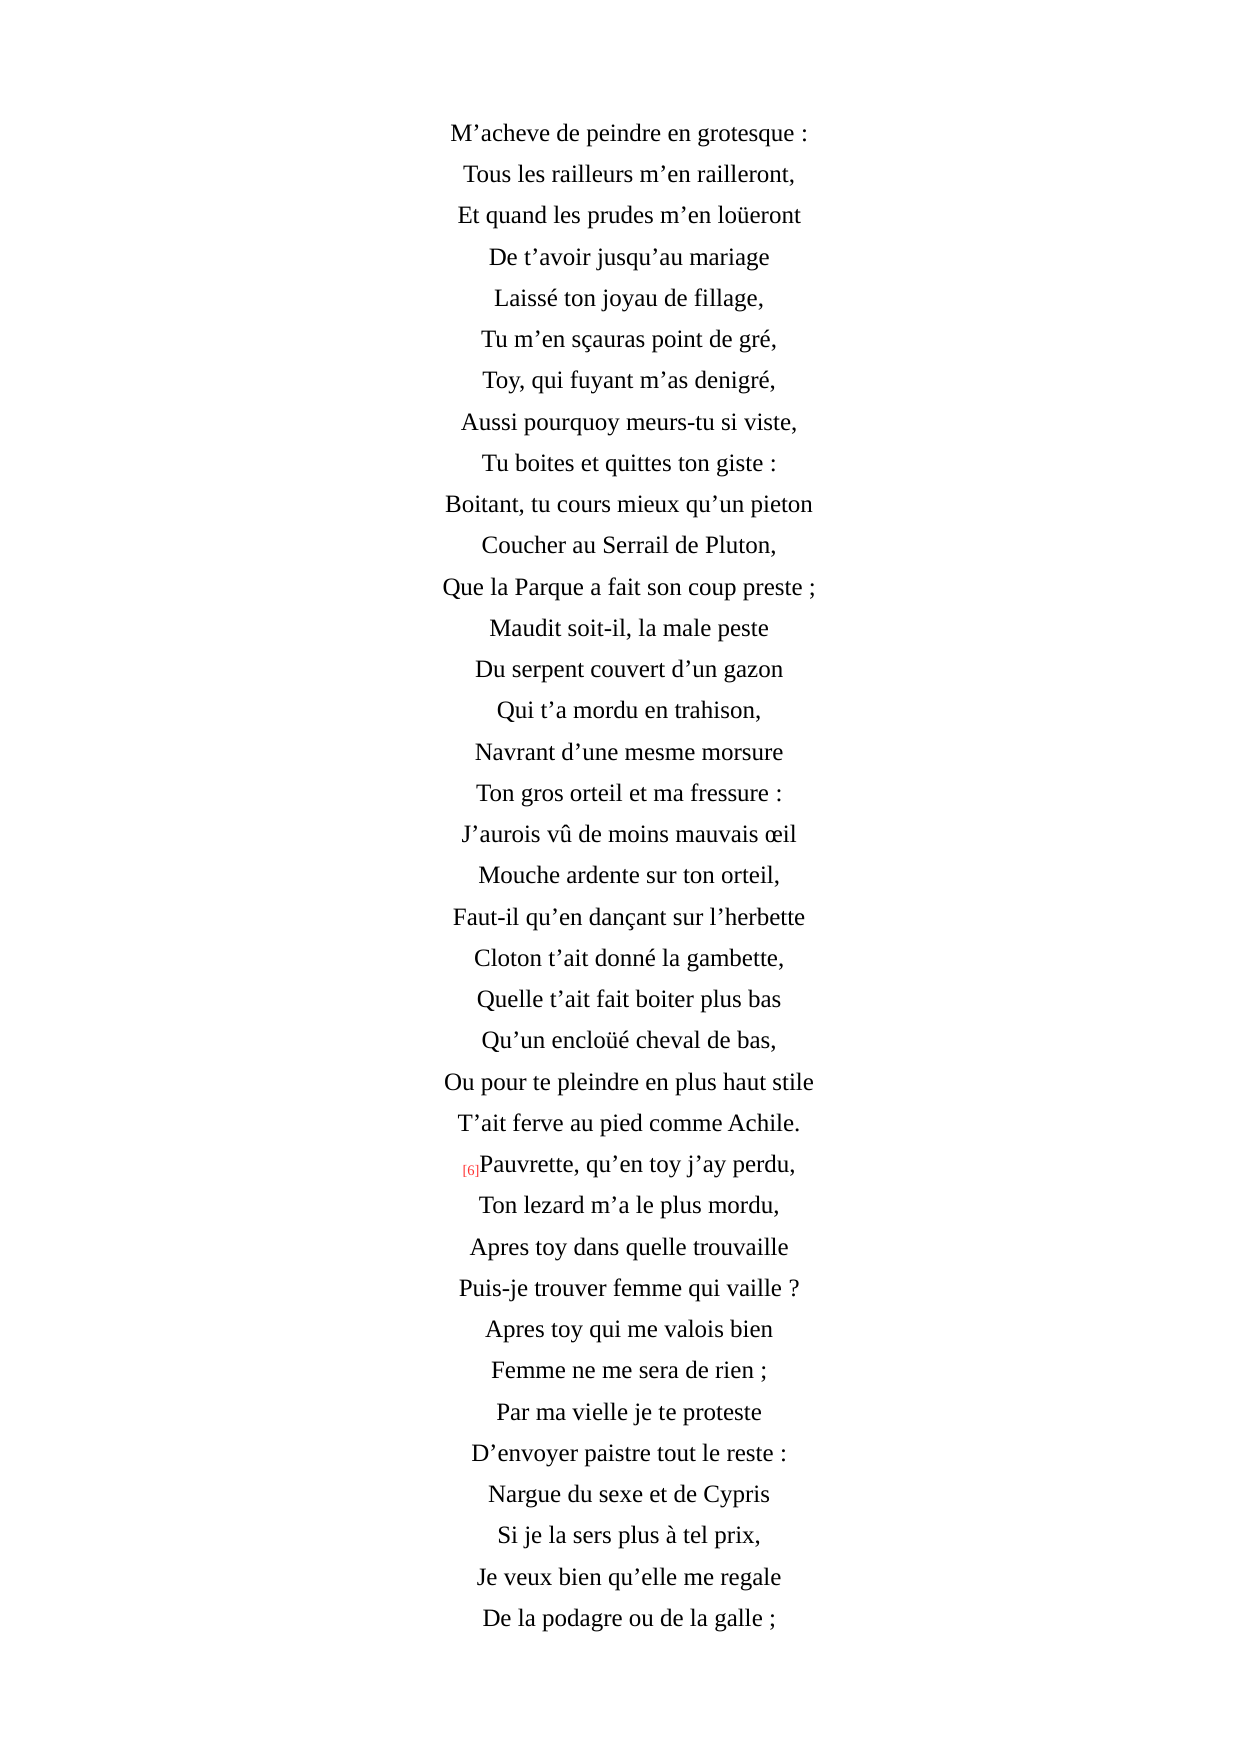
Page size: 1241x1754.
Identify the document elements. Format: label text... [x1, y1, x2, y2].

text Boitant, tu cours mieux qu’un pieton [118, 489, 1122, 518]
text T’ait ferve au pied comme Achile. [118, 1108, 1122, 1137]
text Quelle t’ait fait boiter plus bas [118, 984, 1122, 1013]
text Navrant d’une mesme morsure [118, 737, 1122, 766]
text Tous les railleurs m’en railleront, [118, 159, 1122, 188]
text Toy, qui fuyant m’as denigré, [118, 366, 1122, 394]
text Ton lezard m’a le plus mordu, [118, 1191, 1122, 1219]
text Tu boites et quittes ton giste : [118, 448, 1122, 477]
text Ton gros orteil et ma fressure : [118, 778, 1122, 807]
text Mouche ardente sur ton orteil, [118, 861, 1122, 889]
text Je veux bien qu’elle me regale [118, 1562, 1122, 1591]
text Maudit soit-il, la male peste [118, 613, 1122, 642]
text J’aurois vû de moins mauvais œil [118, 819, 1122, 848]
text Cloton t’ait donné la gambette, [118, 943, 1122, 972]
text De la podagre ou de la galle ; [118, 1603, 1122, 1632]
text Par ma vielle je te proteste [118, 1397, 1122, 1426]
text Laissé ton joyau de fillage, [118, 283, 1122, 312]
text Qu’un encloüé cheval de bas, [118, 1026, 1122, 1054]
text Ou pour te pleindre en plus haut stile [118, 1067, 1122, 1096]
text M’acheve de peindre en grotesque : [118, 118, 1122, 147]
text Puis-je trouver femme qui vaille ? [118, 1273, 1122, 1302]
text [6]Pauvrette, qu’en toy j’ay perdu, [118, 1149, 1122, 1178]
text De t’avoir jusqu’au mariage [118, 242, 1122, 271]
text Que la Parque a fait son coup preste ; [118, 572, 1122, 601]
text Faut-il qu’en dançant sur l’herbette [118, 902, 1122, 931]
text Coucher au Serrail de Pluton, [118, 531, 1122, 559]
text Apres toy qui me valois bien [118, 1314, 1122, 1343]
text Et quand les prudes m’en loüeront [118, 201, 1122, 229]
text Tu m’en sçauras point de gré, [118, 324, 1122, 353]
text Qui t’a mordu en trahison, [118, 696, 1122, 724]
text Femme ne me sera de rien ; [118, 1356, 1122, 1384]
text Aussi pourquoy meurs-tu si viste, [118, 407, 1122, 436]
text Si je la sers plus à tel prix, [118, 1521, 1122, 1549]
text Du serpent couvert d’un gazon [118, 654, 1122, 683]
text Apres toy dans quelle trouvaille [118, 1232, 1122, 1261]
text D’envoyer paistre tout le reste : [118, 1438, 1122, 1467]
text Nargue du sexe et de Cypris [118, 1479, 1122, 1508]
